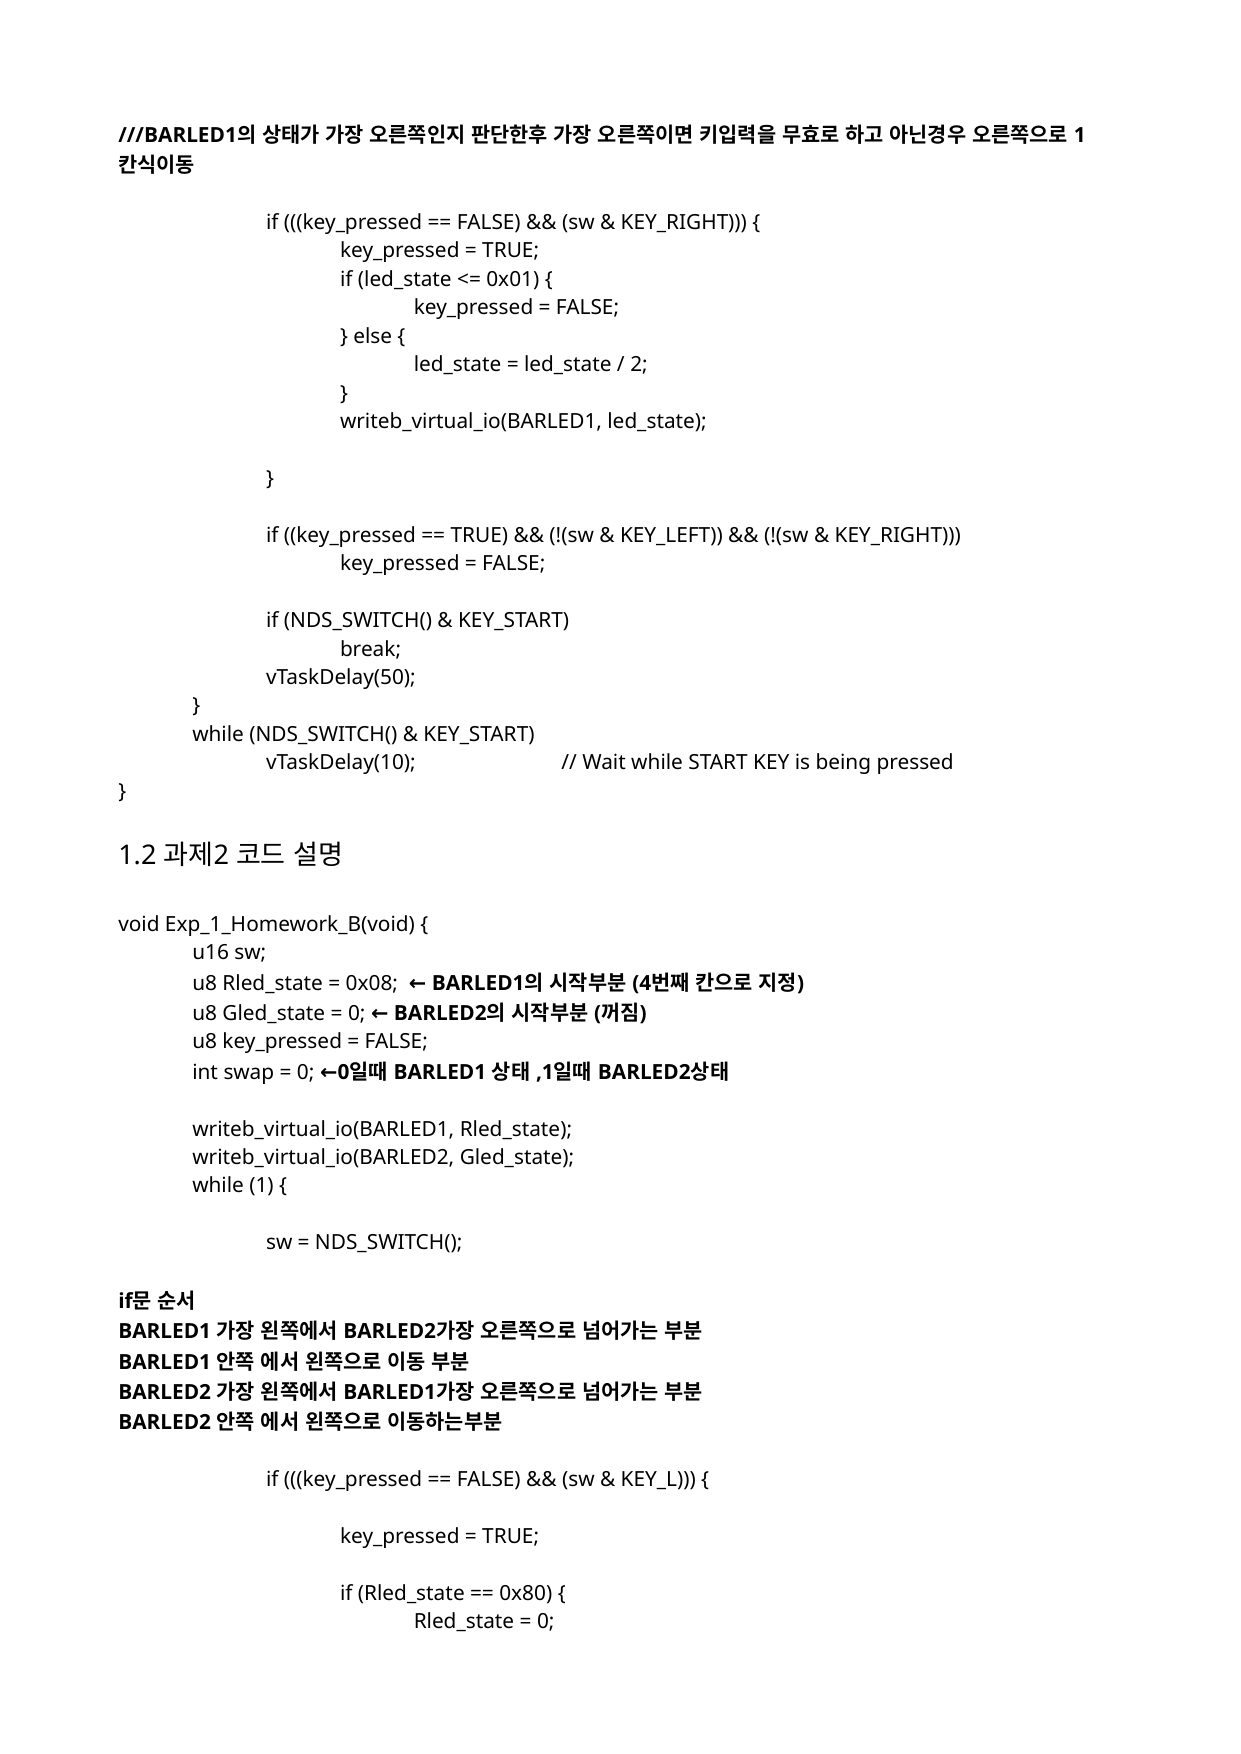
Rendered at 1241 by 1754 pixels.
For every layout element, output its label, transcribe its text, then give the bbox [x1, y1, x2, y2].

text } [118, 776, 1122, 804]
text BARLED2 가장 왼쪽에서 BARLED1가장 오른쪽으로 넘어가는 부분 [118, 1375, 1122, 1406]
text u8 Rled_state = 0x08; ← BARLED1의 시작부분 (4번째 칸으로 지정) [118, 966, 1122, 996]
text if (NDS_SWITCH() & KEY_START) [118, 605, 1122, 634]
text if (led_state <= 0x01) { [118, 264, 1122, 292]
text BARLED1 가장 왼쪽에서 BARLED2가장 오른쪽으로 넘어가는 부분 [118, 1314, 1122, 1345]
text key_pressed = FALSE; [118, 548, 1122, 577]
text u8 Gled_state = 0; ← BARLED2의 시작부분 (꺼짐) [118, 996, 1122, 1026]
text } [118, 463, 1122, 491]
text if ((key_pressed == TRUE) && (!(sw & KEY_LEFT)) && (!(sw & KEY_RIGHT))) [118, 520, 1122, 548]
text vTaskDelay(50); [118, 662, 1122, 691]
text u16 sw; [118, 937, 1122, 966]
text key_pressed = FALSE; [118, 292, 1122, 321]
text ///BARLED1의 상태가 가장 오른쪽인지 판단한후 가장 오른쪽이면 키입력을 무효로 하고 아닌경우 오른쪽으로 1칸식이동 [118, 118, 1122, 179]
text while (NDS_SWITCH() & KEY_START) [118, 719, 1122, 747]
text } else { [118, 321, 1122, 349]
text vTaskDelay(10); // Wait while START KEY is being pressed [118, 747, 1122, 776]
text if (Rled_state == 0x80) { [118, 1578, 1122, 1606]
text if (((key_pressed == FALSE) && (sw & KEY_L))) { [118, 1464, 1122, 1493]
text key_pressed = TRUE; [118, 236, 1122, 264]
text } [118, 378, 1122, 406]
text BARLED1 안쪽 에서 왼쪽으로 이동 부분 [118, 1345, 1122, 1375]
text while (1) { [118, 1171, 1122, 1199]
text } [118, 691, 1122, 719]
text led_state = led_state / 2; [118, 349, 1122, 378]
text u8 key_pressed = FALSE; [118, 1026, 1122, 1055]
text sw = NDS_SWITCH(); [118, 1227, 1122, 1256]
text key_pressed = TRUE; [118, 1521, 1122, 1549]
text writeb_virtual_io(BARLED1, Rled_state); [118, 1114, 1122, 1142]
text void Exp_1_Homework_B(void) { [118, 909, 1122, 937]
text int swap = 0; ←0일때 BARLED1 상태 ,1일때 BARLED2상태 [118, 1055, 1122, 1085]
text writeb_virtual_io(BARLED2, Gled_state); [118, 1142, 1122, 1171]
text Rled_state = 0; [118, 1606, 1122, 1635]
text BARLED2 안쪽 에서 왼쪽으로 이동하는부분 [118, 1406, 1122, 1436]
text if문 순서 [118, 1284, 1122, 1314]
text 1.2 과제2 코드 설명 [118, 833, 1122, 872]
text break; [118, 634, 1122, 662]
text writeb_virtual_io(BARLED1, led_state); [118, 406, 1122, 434]
text if (((key_pressed == FALSE) && (sw & KEY_RIGHT))) { [118, 207, 1122, 236]
